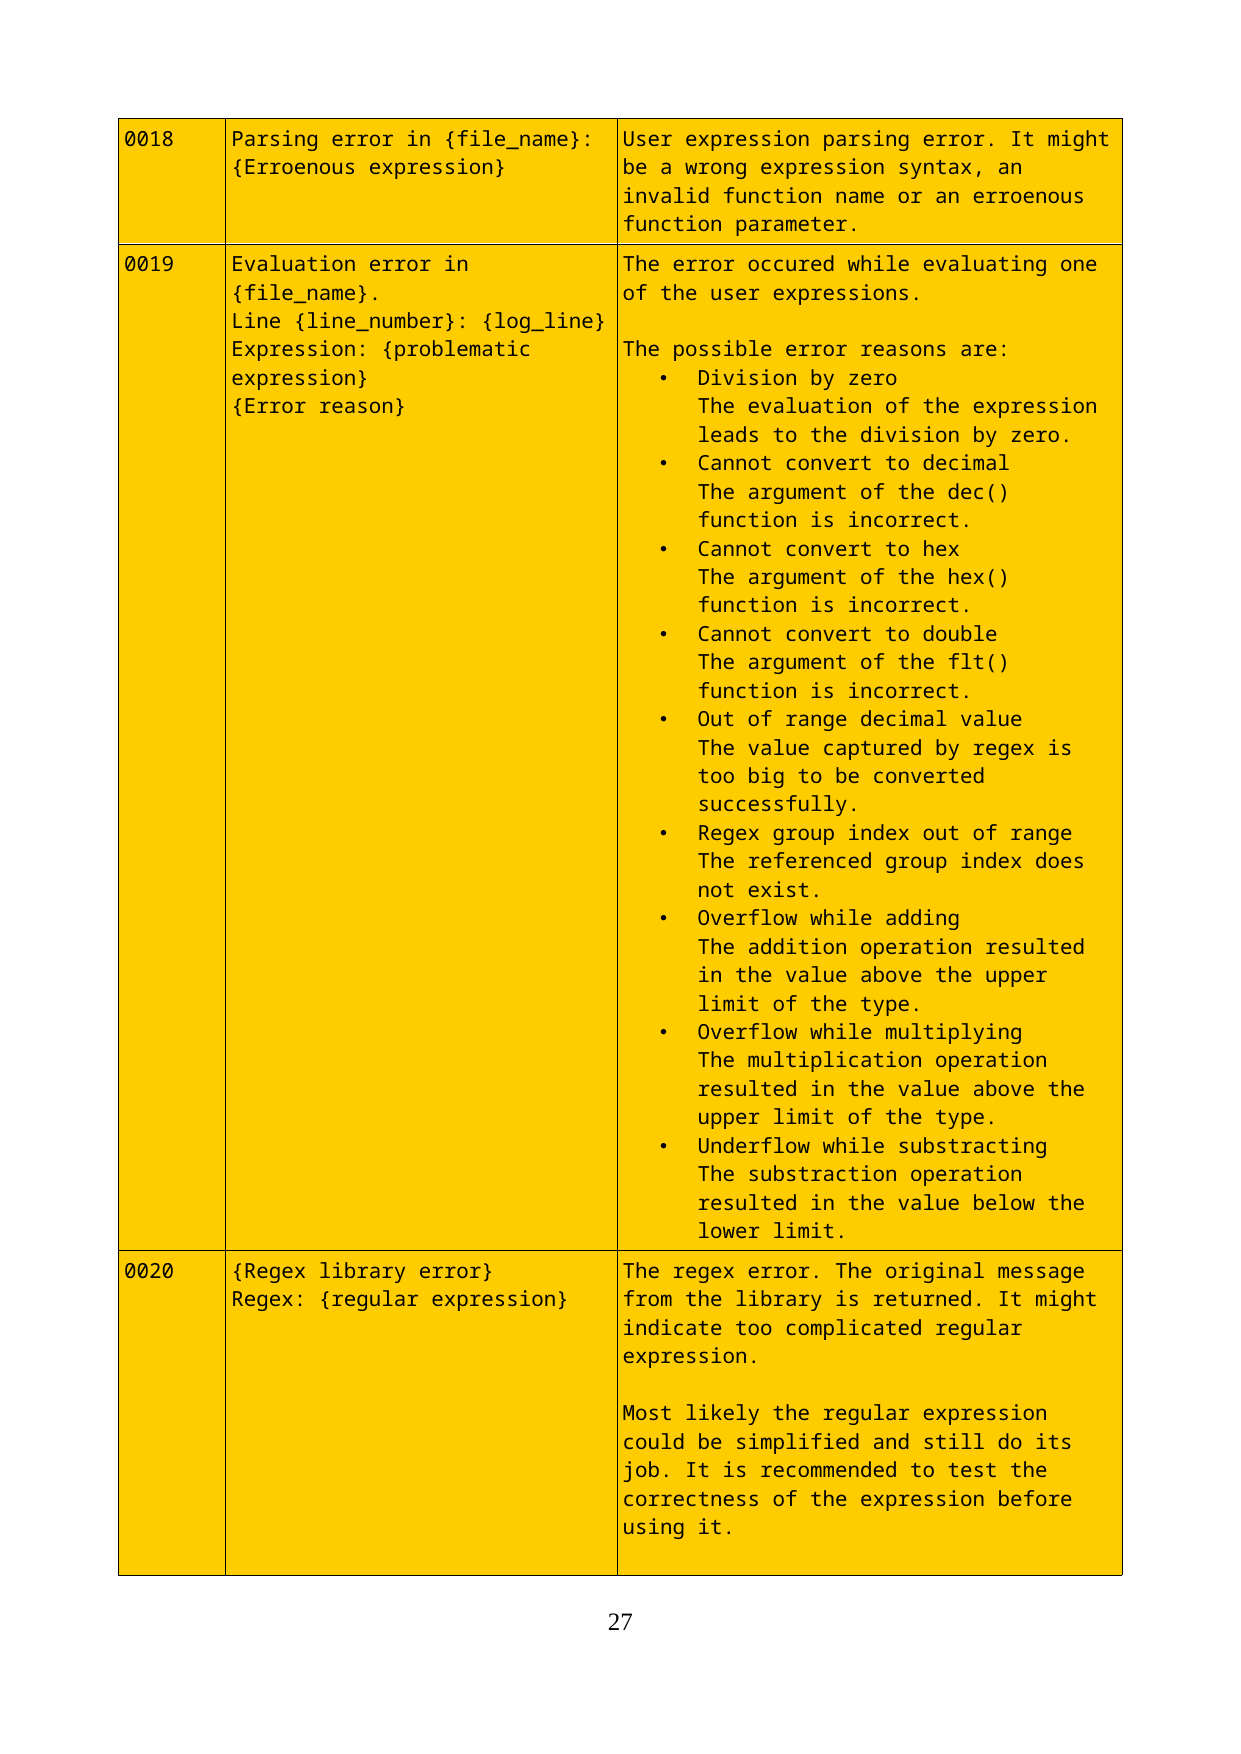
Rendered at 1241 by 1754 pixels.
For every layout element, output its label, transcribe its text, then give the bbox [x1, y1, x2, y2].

table_cell The error occured while evaluating one of the user expressions. The possible error reasons are: Division by zero The evaluation of the expression leads to the division by zero. Cannot convert to decimal The argument of the dec() function is incorrect. Cannot convert to hex The argument of the hex() function is incorrect. Cannot convert to double The argument of the flt() function is incorrect. Out of range decimal value The value captured by regex is too big to be converted successfully. Regex group index out of range The referenced group index does not exist. Overflow while adding The addition operation resulted in the value above the upper limit of the type. Overflow while multiplying The multiplication operation resulted in the value above the upper limit of the type. Underflow while substracting The substraction operation resulted in the value below the lower limit. [618, 245, 1122, 1250]
table_cell 0019 [119, 245, 225, 1250]
table_cell 0018 [119, 119, 225, 243]
table_cell The regex error. The original message from the library is returned. It might indicate too complicated regular expression. Most likely the regular expression could be simplified and still do its job. It is recommended to test the correctness of the expression before using it. [618, 1251, 1122, 1575]
table_cell Evaluation error in {file_name}. Line {line_number}: {log_line} Expression: {problematic expression} {Error reason} [226, 245, 617, 1250]
table_cell Parsing error in {file_name}: {Erroenous expression} [226, 119, 617, 243]
table_cell {Regex library error} Regex: {regular expression} [226, 1251, 617, 1575]
table_cell 0020 [119, 1251, 225, 1575]
table_cell User expression parsing error. It might be a wrong expression syntax, an invalid function name or an erroenous function parameter. [618, 119, 1122, 243]
